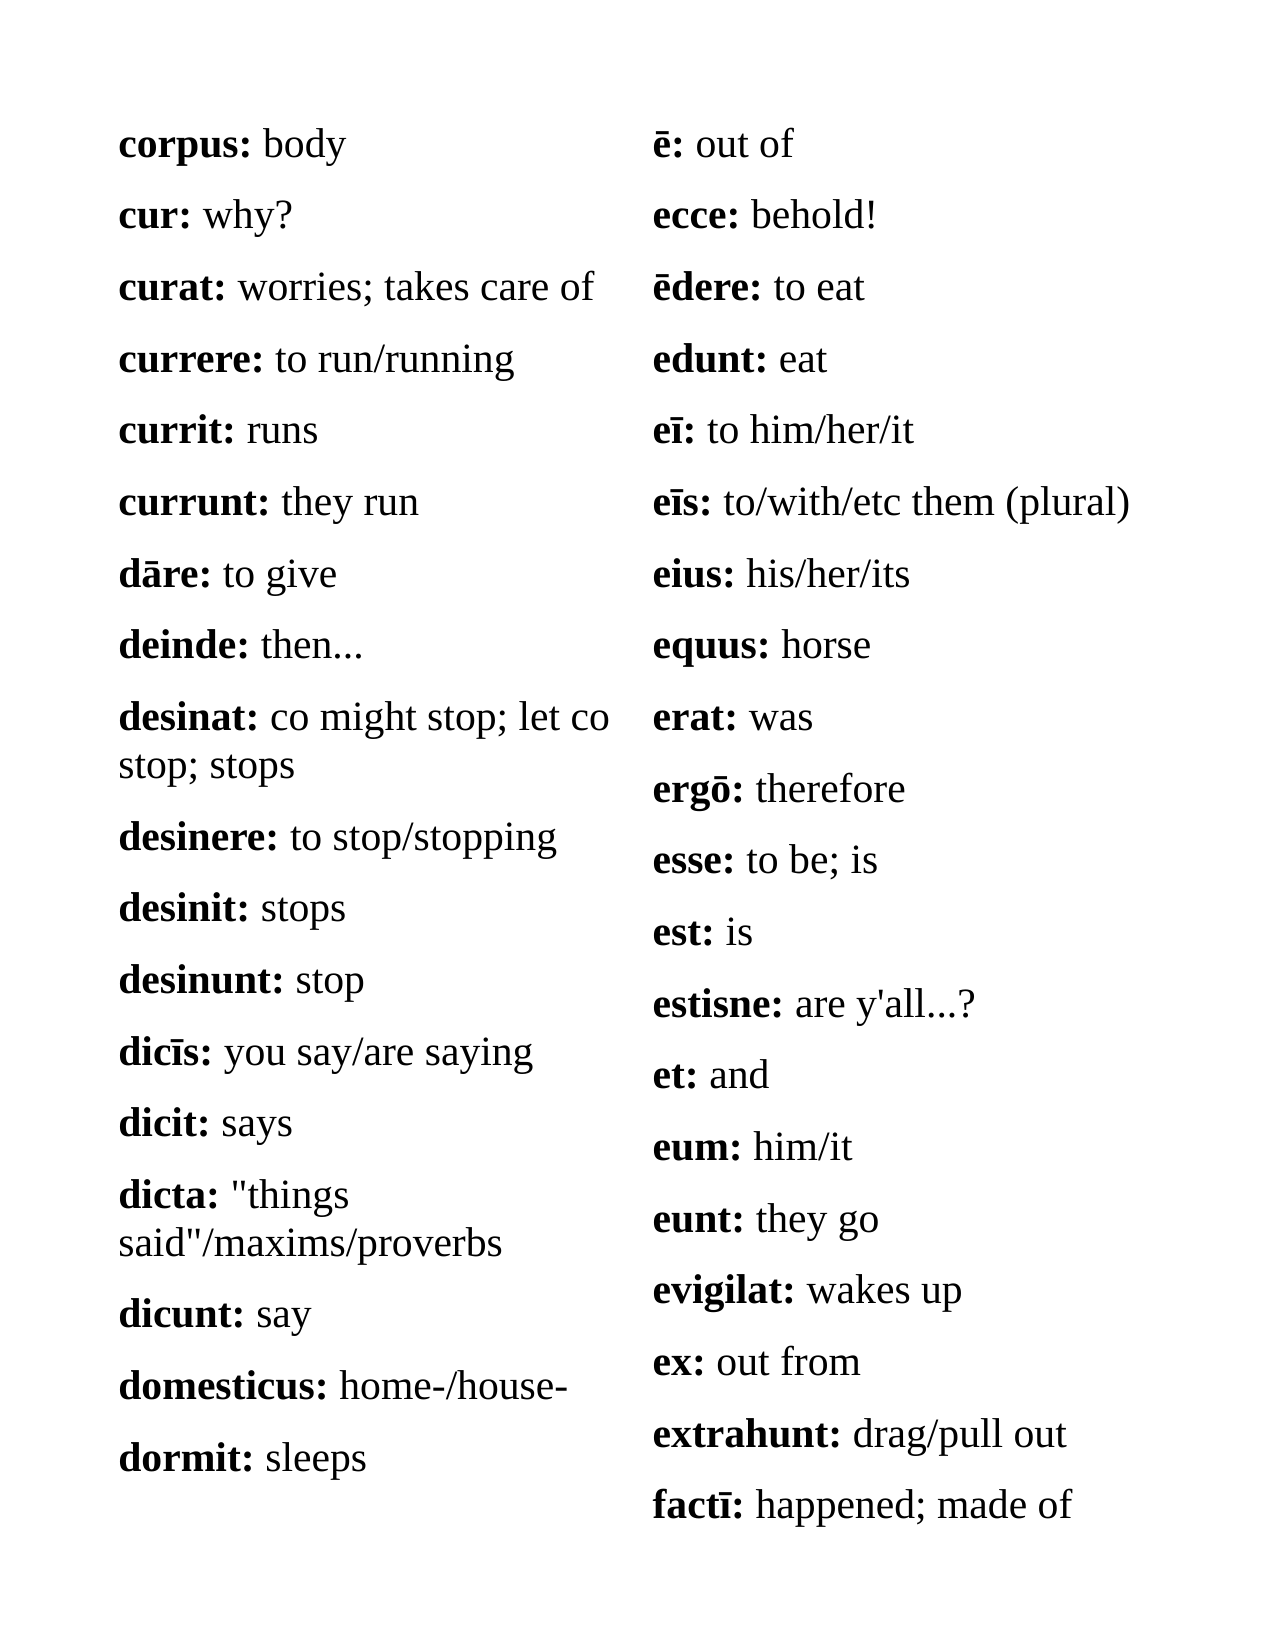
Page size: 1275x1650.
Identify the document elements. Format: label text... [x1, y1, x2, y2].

text equus: horse [652, 620, 1157, 668]
text ēdere: to eat [652, 261, 1157, 309]
text dicunt: say [118, 1289, 622, 1337]
text currere: to run/running [118, 333, 622, 381]
text est: is [652, 906, 1157, 954]
text eum: him/it [652, 1121, 1157, 1169]
text dicta: "things said"/maxims/proverbs [118, 1169, 622, 1265]
text evigilat: wakes up [652, 1265, 1157, 1313]
text desinit: stops [118, 883, 622, 931]
text deinde: then... [118, 620, 622, 668]
text domesticus: home-/house- [118, 1361, 622, 1408]
text estisne: are y'all...? [652, 978, 1157, 1026]
text ergō: therefore [652, 763, 1157, 811]
text dicit: says [118, 1098, 622, 1146]
text esse: to be; is [652, 835, 1157, 883]
text currunt: they run [118, 476, 622, 524]
text dāre: to give [118, 548, 622, 596]
text ē: out of [652, 118, 1157, 166]
text eius: his/her/its [652, 548, 1157, 596]
text ecce: behold! [652, 190, 1157, 238]
text dormit: sleeps [118, 1432, 622, 1480]
text eī: to him/her/it [652, 405, 1157, 453]
text eīs: to/with/etc them (plural) [652, 476, 1157, 524]
text eunt: they go [652, 1193, 1157, 1241]
text factī: happened; made of [652, 1480, 1157, 1528]
text cur: why? [118, 190, 622, 238]
text edunt: eat [652, 333, 1157, 381]
text desinere: to stop/stopping [118, 811, 622, 859]
text curat: worries; takes care of [118, 261, 622, 309]
text extrahunt: drag/pull out [652, 1408, 1157, 1456]
text currit: runs [118, 405, 622, 453]
text ex: out from [652, 1336, 1157, 1384]
text erat: was [652, 691, 1157, 739]
text et: and [652, 1050, 1157, 1098]
text dicīs: you say/are saying [118, 1026, 622, 1074]
text desinunt: stop [118, 954, 622, 1002]
text desinat: co might stop; let co stop; stops [118, 691, 622, 787]
text corpus: body [118, 118, 622, 166]
